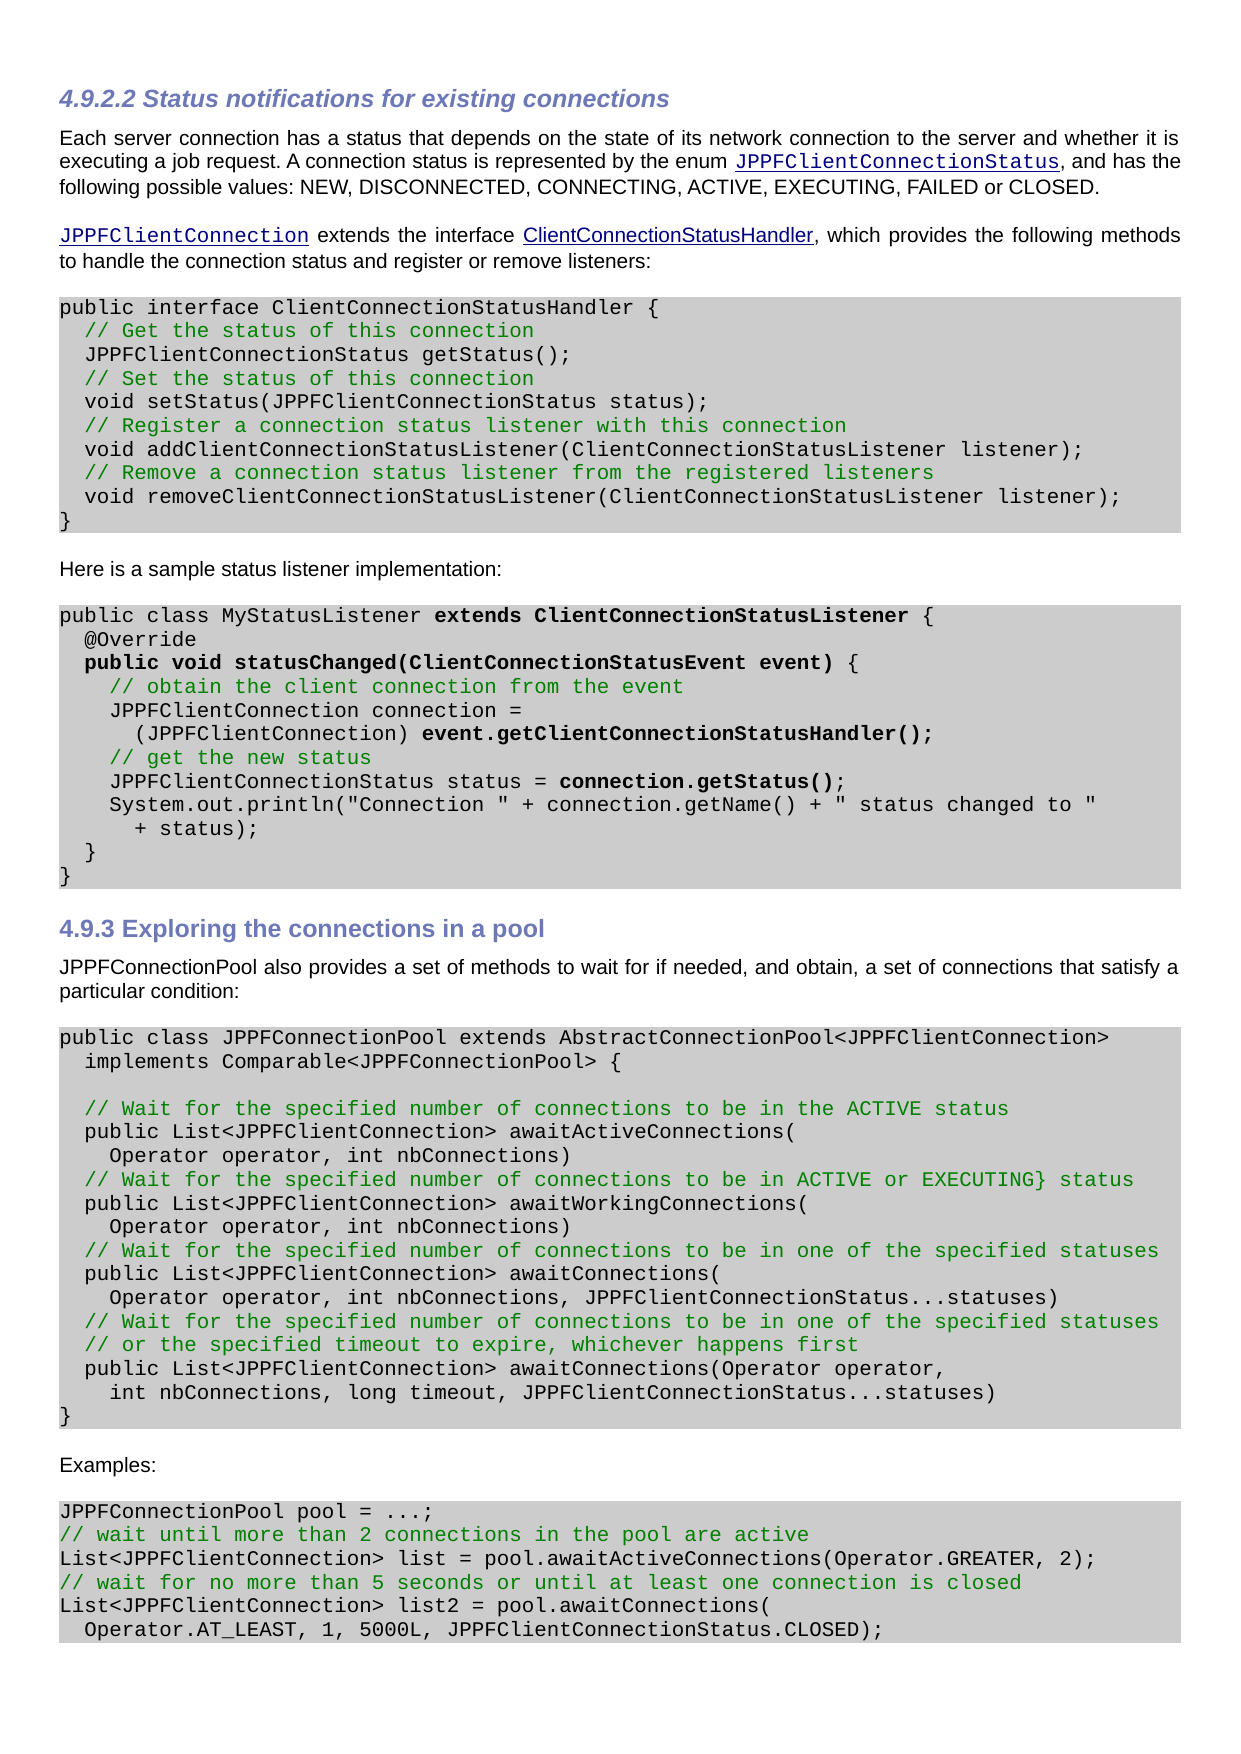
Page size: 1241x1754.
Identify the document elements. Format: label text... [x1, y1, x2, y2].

text void addClientConnectionStatusListener(ClientConnectionStatusListener listener); [59, 439, 1181, 462]
text // Set the status of this connection [59, 368, 1181, 391]
text @Override [59, 629, 1181, 652]
text // Wait for the specified number of connections to be in one of the specified statuses [59, 1311, 1181, 1334]
text } [59, 842, 1181, 865]
subtitle Status notifications for existing connections [59, 84, 1181, 113]
text // Register a connection status listener with this connection [59, 415, 1181, 439]
text public void statusChanged(ClientConnectionStatusEvent event) { [59, 652, 1181, 676]
text Operator operator, int nbConnections, JPPFClientConnectionStatus...statuses) [59, 1287, 1181, 1311]
text // Wait for the specified number of connections to be in the ACTIVE status [59, 1098, 1181, 1122]
text // or the specified timeout to expire, whichever happens first [59, 1334, 1181, 1358]
text Examples: [59, 1453, 1181, 1477]
text int nbConnections, long timeout, JPPFClientConnectionStatus...statuses) [59, 1382, 1181, 1405]
subtitle Exploring the connections in a pool [59, 914, 1181, 943]
text JPPFClientConnectionStatus getStatus(); [59, 344, 1181, 368]
text List<JPPFClientConnection> list2 = pool.awaitConnections( [59, 1595, 1181, 1619]
text // wait until more than 2 connections in the pool are active [59, 1524, 1181, 1548]
text // get the new status [59, 747, 1181, 771]
text JPPFConnectionPool pool = ...; [59, 1501, 1181, 1524]
text JPPFClientConnectionStatus status = connection.getStatus(); [59, 771, 1181, 794]
text System.out.println("Connection " + connection.getName() + " status changed to " [59, 794, 1181, 818]
text JPPFConnectionPool also provides a set of methods to wait for if needed, and obtain, a set of connections that satisfy a particular condition: [59, 955, 1181, 1003]
text public interface ClientConnectionStatusHandler { [59, 297, 1181, 320]
text implements Comparable<JPPFConnectionPool> { [59, 1051, 1181, 1074]
text // wait for no more than 5 seconds or until at least one connection is closed [59, 1572, 1181, 1595]
text public List<JPPFClientConnection> awaitConnections( [59, 1263, 1181, 1287]
text (JPPFClientConnection) event.getClientConnectionStatusHandler(); [59, 723, 1181, 747]
text Operator operator, int nbConnections) [59, 1145, 1181, 1169]
text public class MyStatusListener extends ClientConnectionStatusListener { [59, 605, 1181, 629]
text // Remove a connection status listener from the registered listeners [59, 462, 1181, 486]
text List<JPPFClientConnection> list = pool.awaitActiveConnections(Operator.GREATER, 2); [59, 1548, 1181, 1572]
text void setStatus(JPPFClientConnectionStatus status); [59, 391, 1181, 415]
text } [59, 509, 1181, 533]
text public List<JPPFClientConnection> awaitWorkingConnections( [59, 1192, 1181, 1216]
text // Get the status of this connection [59, 320, 1181, 344]
text Operator operator, int nbConnections) [59, 1216, 1181, 1240]
text JPPFClientConnection connection = [59, 700, 1181, 723]
text // Wait for the specified number of connections to be in ACTIVE or EXECUTING} status [59, 1169, 1181, 1192]
text void removeClientConnectionStatusListener(ClientConnectionStatusListener listener); [59, 486, 1181, 509]
text } [59, 1405, 1181, 1429]
text public class JPPFConnectionPool extends AbstractConnectionPool<JPPFClientConnection> [59, 1027, 1181, 1051]
text } [59, 865, 1181, 889]
text Here is a sample status listener implementation: [59, 557, 1181, 581]
text public List<JPPFClientConnection> awaitActiveConnections( [59, 1122, 1181, 1145]
text // obtain the client connection from the event [59, 676, 1181, 700]
text Each server connection has a status that depends on the state of its network connection to the server and whether it is executing a job request. A connection status is represented by the enum JPPFClientConnectionStatus, and has the following possible values: NEW, DISCONNECTED, CONNECTING, ACTIVE, EXECUTING, FAILED or CLOSED. [59, 125, 1181, 199]
text + status); [59, 818, 1181, 842]
text Operator.AT_LEAST, 1, 5000L, JPPFClientConnectionStatus.CLOSED); [59, 1619, 1181, 1643]
text // Wait for the specified number of connections to be in one of the specified statuses [59, 1240, 1181, 1263]
text JPPFClientConnection extends the interface ClientConnectionStatusHandler, which provides the following methods to handle the connection status and register or remove listeners: [59, 223, 1181, 273]
text public List<JPPFClientConnection> awaitConnections(Operator operator, [59, 1358, 1181, 1382]
